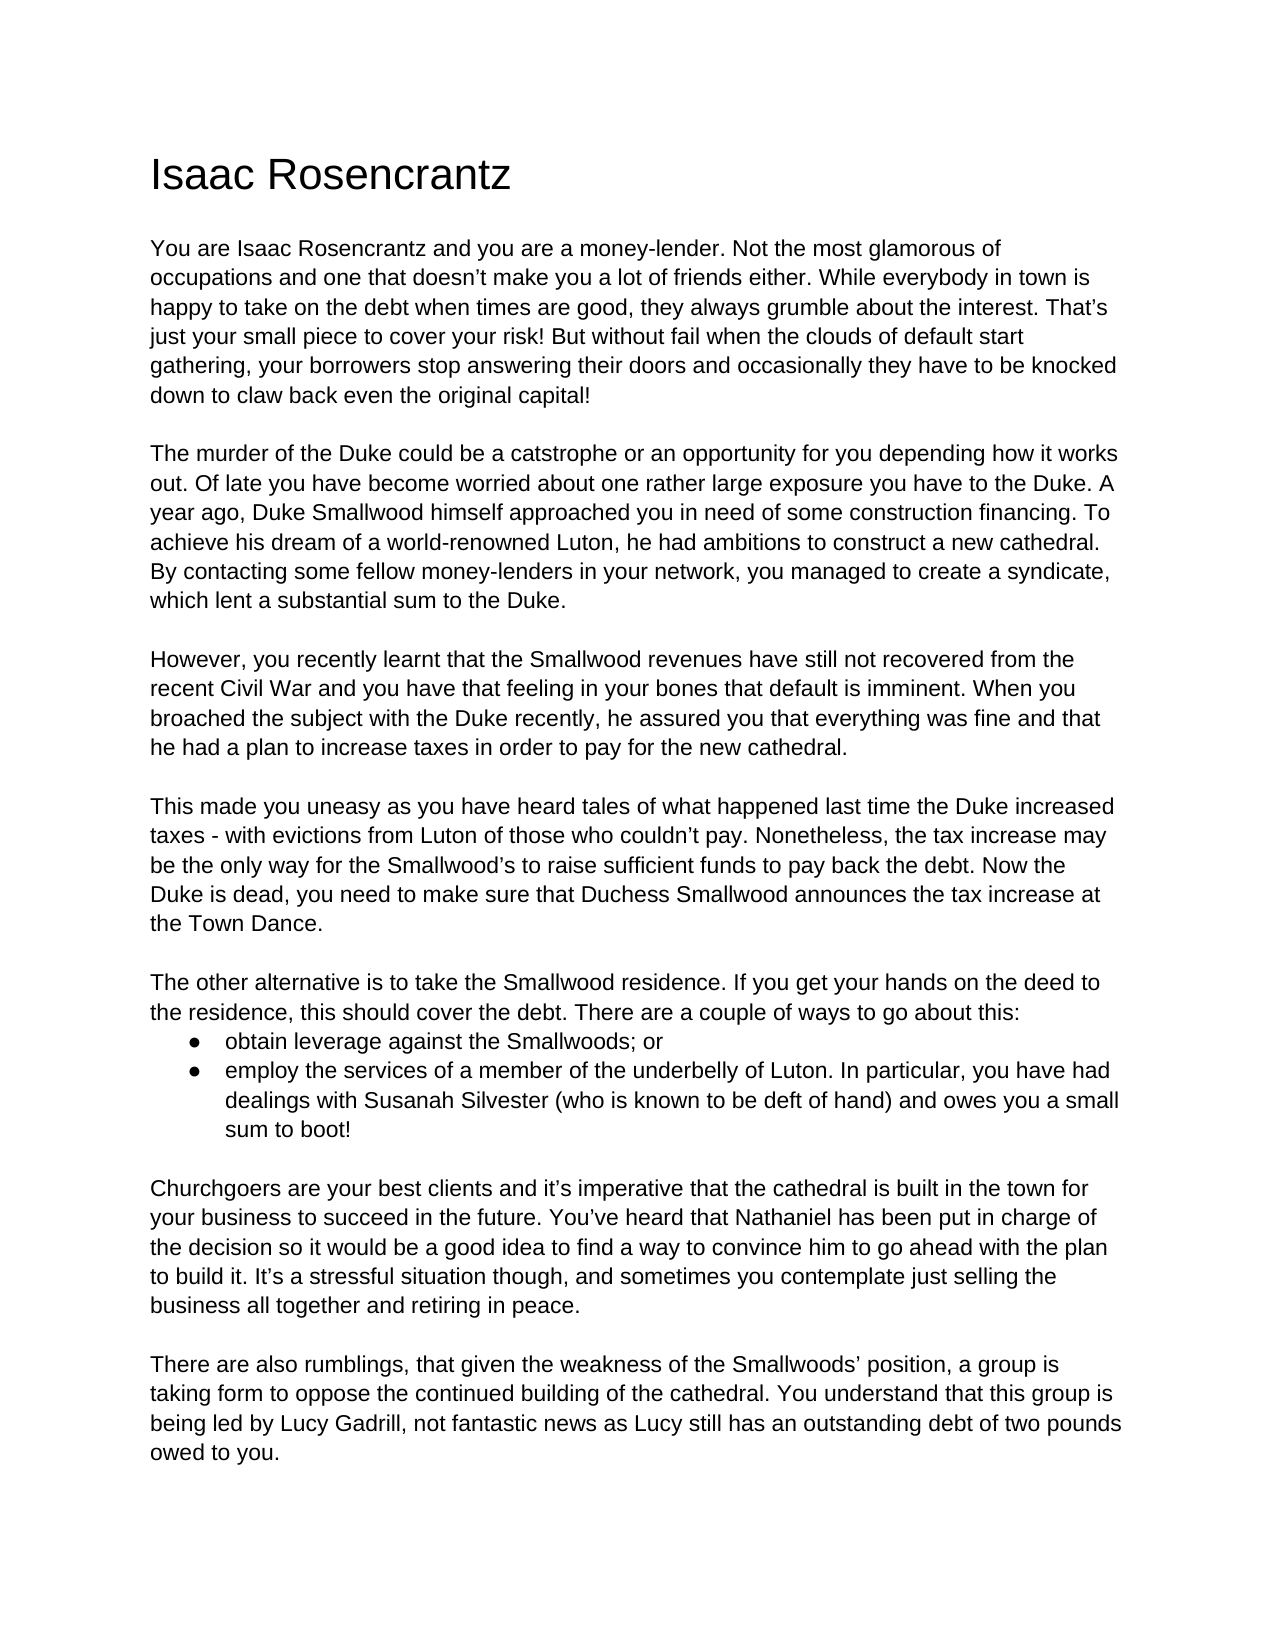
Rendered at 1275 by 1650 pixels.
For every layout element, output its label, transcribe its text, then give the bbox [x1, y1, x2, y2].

list obtain leverage against the Smallwoods; or [187, 1029, 1125, 1054]
text However, you recently learnt that the Smallwood revenues have still not recovered from the recent Civil War and you have that feeling in your bones that default is imminent. When you broached the subject with the Duke recently, he assured you that everything was fine and that he had a plan to increase taxes in order to pay for the new cathedral. [150, 647, 1125, 761]
text The other alternative is to take the Smallwood residence. If you get your hands on the deed to the residence, this should cover the debt. There are a couple of ways to go about this: [150, 970, 1125, 1025]
list employ the services of a member of the underbelly of Luton. In particular, you have had dealings with Susanah Silvester (who is known to be deft of hand) and owes you a small sum to boot! [187, 1058, 1125, 1142]
title Isaac Rosencrantz [150, 150, 1125, 199]
text There are also rumblings, that given the weakness of the Smallwoods’ position, a group is taking form to oppose the continued building of the cathedral. You understand that this group is being led by Lucy Gadrill, not fantastic news as Lucy still has an outstanding debt of two pounds owed to you. [150, 1352, 1125, 1466]
text You are Isaac Rosencrantz and you are a money-lender. Not the most glamorous of occupations and one that doesn’t make you a lot of friends either. While everybody in town is happy to take on the debt when times are good, they always grumble about the interest. That’s just your small piece to cover your risk! But without fail when the clouds of default start gathering, your borrowers stop answering their doors and occasionally they have to be knocked down to claw back even the original capital! [150, 236, 1125, 408]
text This made you uneasy as you have heard tales of what happened last time the Duke increased taxes - with evictions from Luton of those who couldn’t pay. Nonetheless, the tax increase may be the only way for the Smallwood’s to raise sufficient funds to pay back the debt. Now the Duke is dead, you need to make sure that Duchess Smallwood announces the tax increase at the Town Dance. [150, 794, 1125, 937]
text Churchgoers are your best clients and it’s imperative that the cathedral is built in the town for your business to succeed in the future. You’ve heard that Nathaniel has been put in charge of the decision so it would be a good idea to find a way to convince him to go ahead with the plan to build it. It’s a stressful situation though, and sometimes you contemplate just selling the business all together and retiring in peace. [150, 1176, 1125, 1319]
text The murder of the Duke could be a catstrophe or an opportunity for you depending how it works out. Of late you have become worried about one rather large exposure you have to the Duke. A year ago, Duke Smallwood himself approached you in need of some construction financing. To achieve his dream of a world-renowned Luton, he had ambitions to construct a new cathedral. By contacting some fellow money-lenders in your network, you managed to create a syndicate, which lent a substantial sum to the Duke. [150, 441, 1125, 614]
